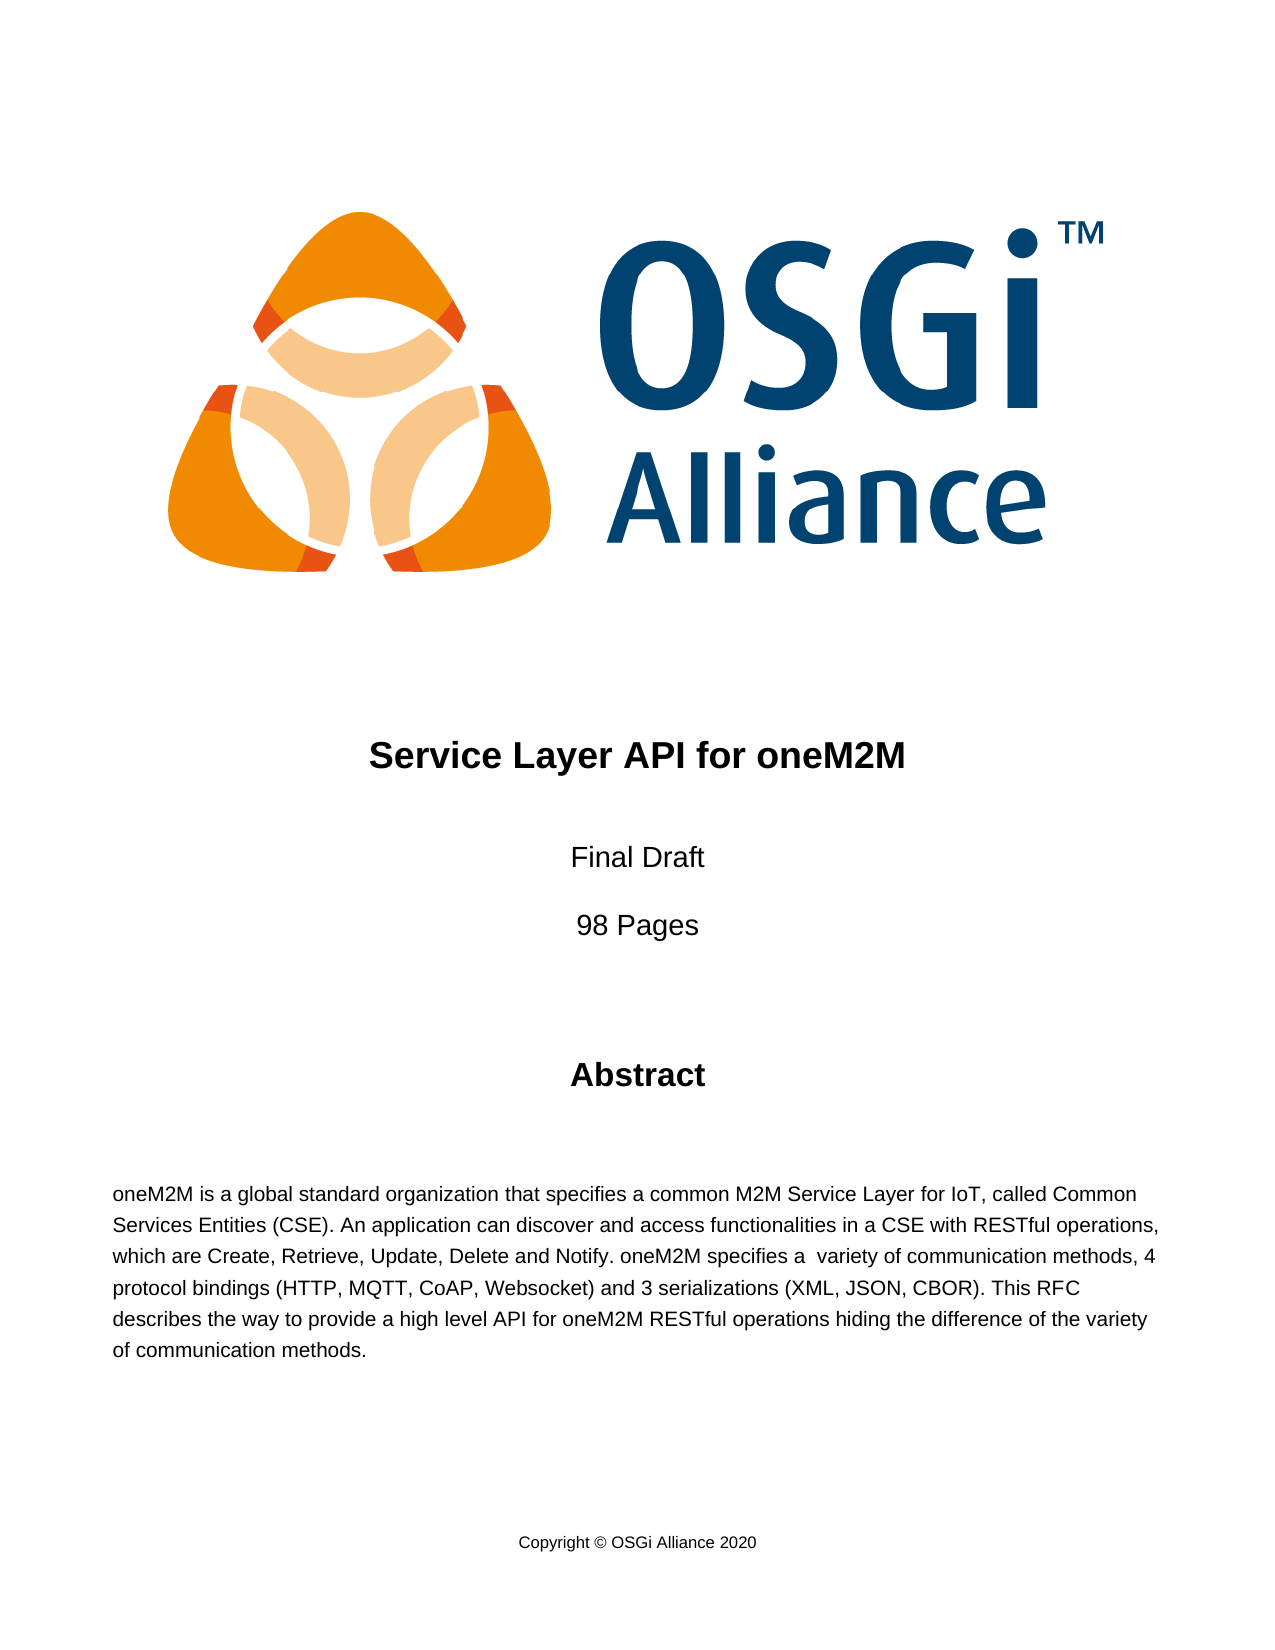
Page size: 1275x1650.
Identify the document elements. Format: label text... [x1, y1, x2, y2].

text Abstract [112, 1055, 1162, 1093]
text oneM2M is a global standard organization that specifies a common M2M Service Layer for IoT, called Common Services Entities (CSE). An application can discover and access functionalities in a CSE with RESTful operations, which are Create, Retrieve, Update, Delete and Notify. oneM2M specifies a variety of communication methods, 4 protocol bindings (HTTP, MQTT, CoAP, Websocket) and 3 serializations (XML, JSON, CBOR). This RFC describes the way to provide a high level API for oneM2M RESTful operations hiding the difference of the variety of communication methods. [112, 1174, 1162, 1362]
picture [112, 158, 1163, 626]
title Service Layer API for oneM2M [112, 733, 1162, 776]
title Final Draft 97 Pages [112, 841, 1162, 941]
